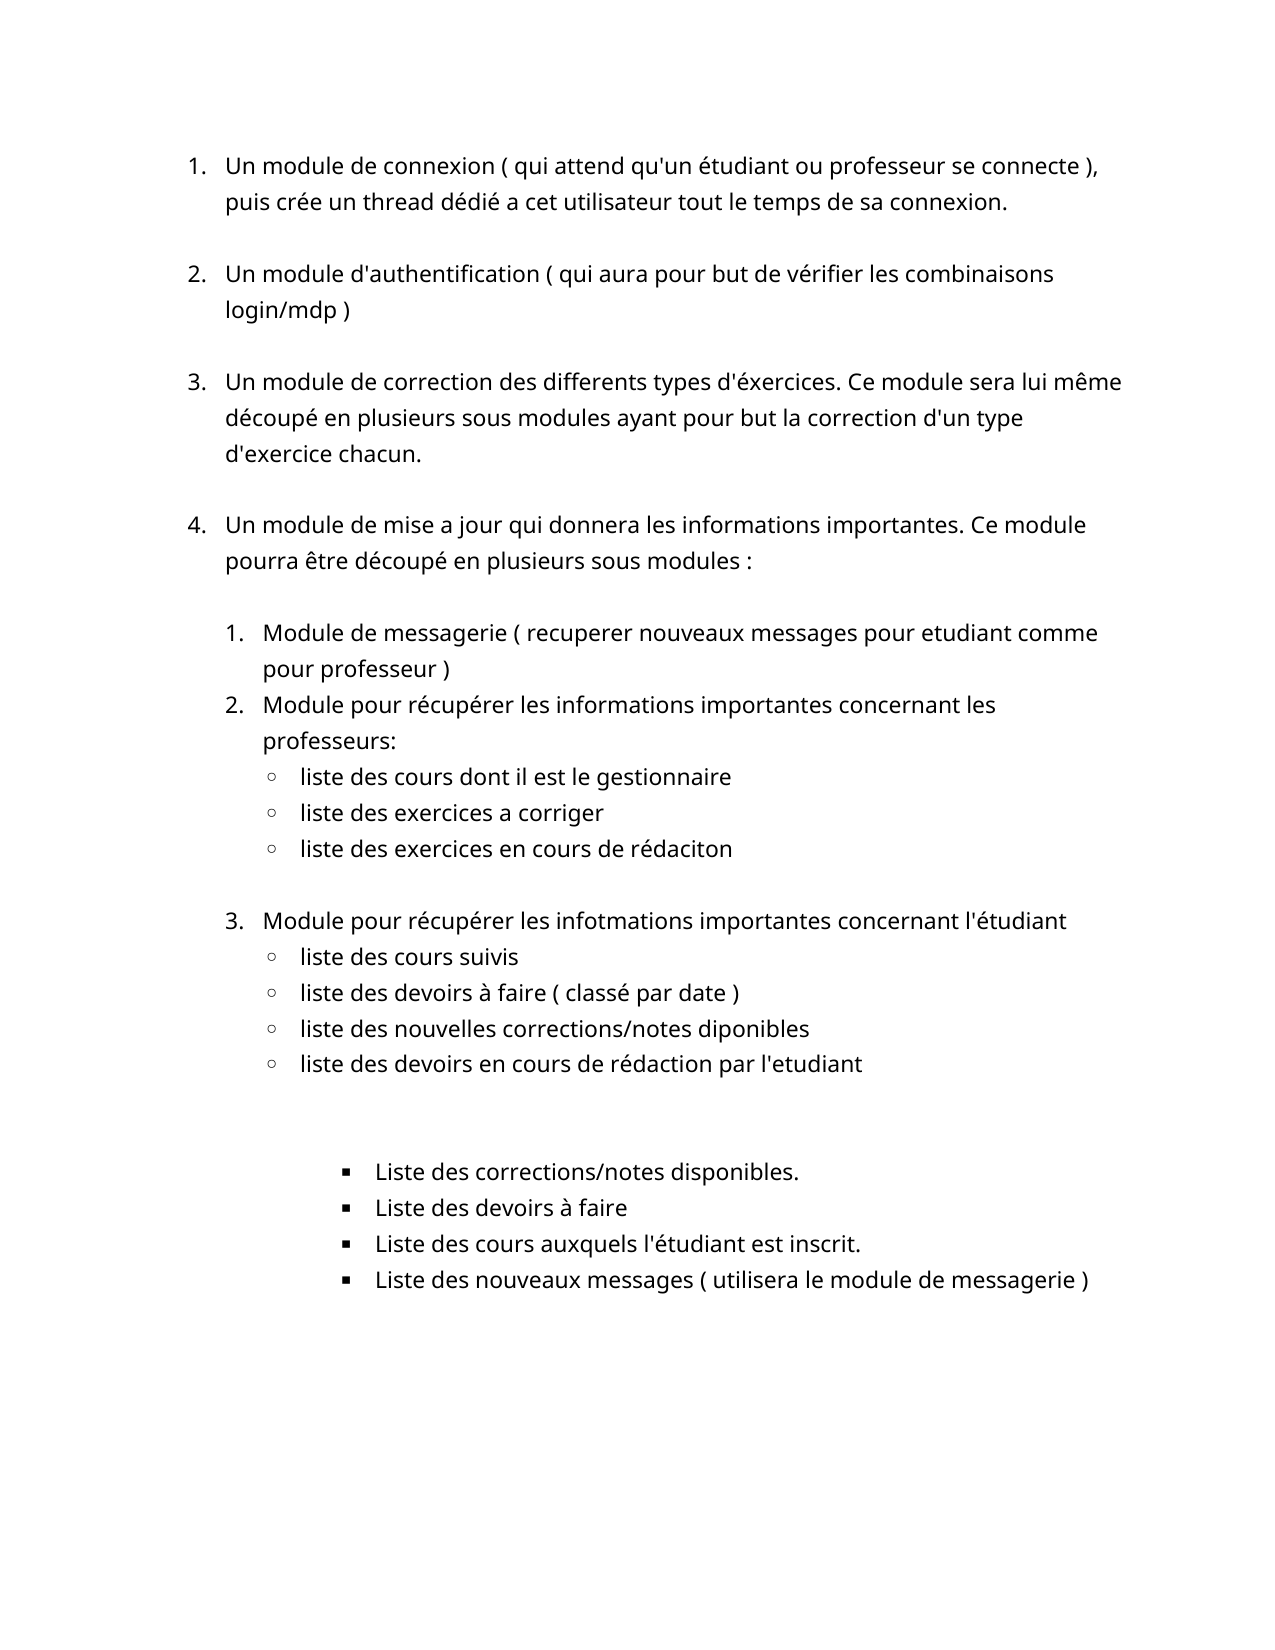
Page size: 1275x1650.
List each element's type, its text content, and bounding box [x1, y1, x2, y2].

list Module pour récupérer les infotmations importantes concernant l'étudiant [225, 905, 1125, 936]
list Un module de mise a jour qui donnera les informations importantes. Ce module pourra être découpé en plusieurs sous modules : [187, 509, 1125, 577]
list Liste des cours auxquels l'étudiant est inscrit. [337, 1228, 1125, 1259]
list liste des nouvelles corrections/notes diponibles [262, 1012, 1125, 1044]
list liste des devoirs à faire ( classé par date ) [262, 977, 1125, 1008]
list Liste des nouveaux messages ( utilisera le module de messagerie ) [337, 1264, 1125, 1295]
list liste des devoirs en cours de rédaction par l'etudiant [262, 1048, 1125, 1080]
list liste des exercices a corriger [262, 797, 1125, 828]
list Un module de connexion ( qui attend qu'un étudiant ou professeur se connecte ), puis crée un thread dédié a cet utilisateur tout le temps de sa connexion. [187, 150, 1125, 217]
list liste des cours dont il est le gestionnaire [262, 761, 1125, 792]
list Un module d'authentification ( qui aura pour but de vérifier les combinaisons login/mdp ) [187, 258, 1125, 325]
list Module de messagerie ( recuperer nouveaux messages pour etudiant comme pour professeur ) [225, 617, 1125, 684]
list Module pour récupérer les informations importantes concernant les professeurs: [225, 689, 1125, 756]
list Liste des corrections/notes disponibles. [337, 1156, 1125, 1187]
list liste des exercices en cours de rédaciton [262, 833, 1125, 864]
list liste des cours suivis [262, 941, 1125, 972]
list Liste des devoirs à faire [337, 1192, 1125, 1223]
list Un module de correction des differents types d'éxercices. Ce module sera lui même découpé en plusieurs sous modules ayant pour but la correction d'un type d'exercice chacun. [187, 366, 1125, 469]
